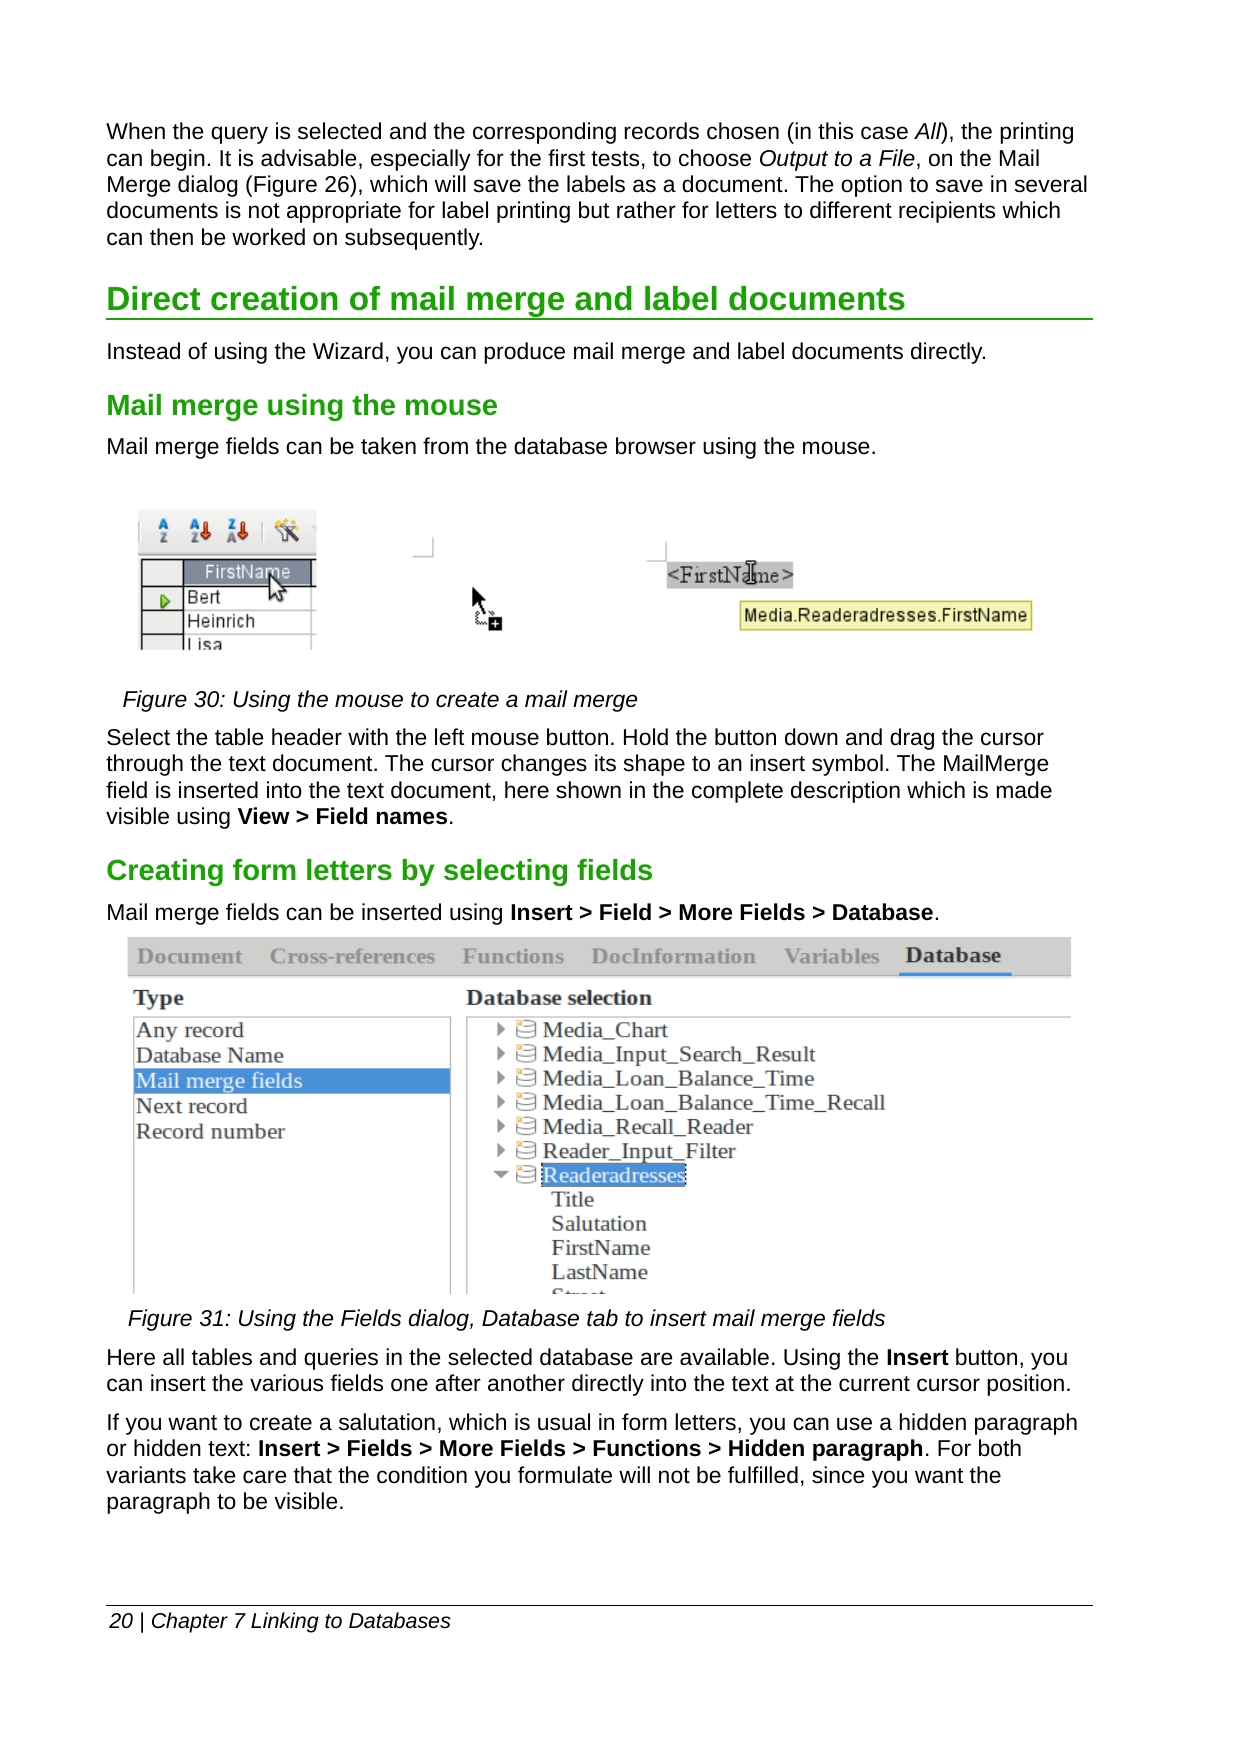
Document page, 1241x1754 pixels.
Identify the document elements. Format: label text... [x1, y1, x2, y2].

picture [122, 471, 1077, 674]
subtitle Direct creation of mail merge and label documents [106, 279, 1093, 318]
text If you want to create a salutation, which is usual in form letters, you can use a hidden paragraph or hidden text: Insert > Fields > More Fields > Functions > Hidden paragraph. For both variants take care that the condition you formulate will not be fulfilled, since you want the paragraph to be visible. [106, 1409, 1093, 1514]
text Select the table header with the left mouse button. Hold the button down and drag the cursor through the text document. The cursor changes its shape to an insert symbol. The MailMerge field is inserted into the text document, here shown in the complete description which is made visible using View > Field names. [106, 724, 1093, 829]
text When the query is selected and the corresponding records chosen (in this case All), the printing can begin. It is advisable, especially for the first tests, to choose Output to a File, on the Mail Merge dialog (Figure 26), which will save the labels as a document. The option to save in several documents is not appropriate for label printing but rather for letters to different recipients which can then be worked on subsequently. [106, 118, 1093, 250]
picture [127, 937, 1072, 1294]
text Here all tables and queries in the selected database are available. Using the Insert button, you can insert the various fields one after another directly into the text at the current cursor position. [106, 1344, 1093, 1396]
text Mail merge fields can be taken from the database browser using the mouse. [106, 433, 1093, 459]
subtitle Mail merge using the mouse [106, 388, 1093, 421]
text Instead of using the Wizard, you can produce mail merge and label documents directly. [106, 338, 1093, 364]
text Figure 30: Using the mouse to create a mail merge [122, 686, 1077, 712]
text Mail merge fields can be inserted using Insert > Field > More Fields > Database. [106, 898, 1093, 925]
text Figure 31: Using the Fields dialog, Database tab to insert mail merge fields [128, 1305, 1071, 1332]
subtitle Creating form letters by selecting fields [106, 853, 1093, 887]
